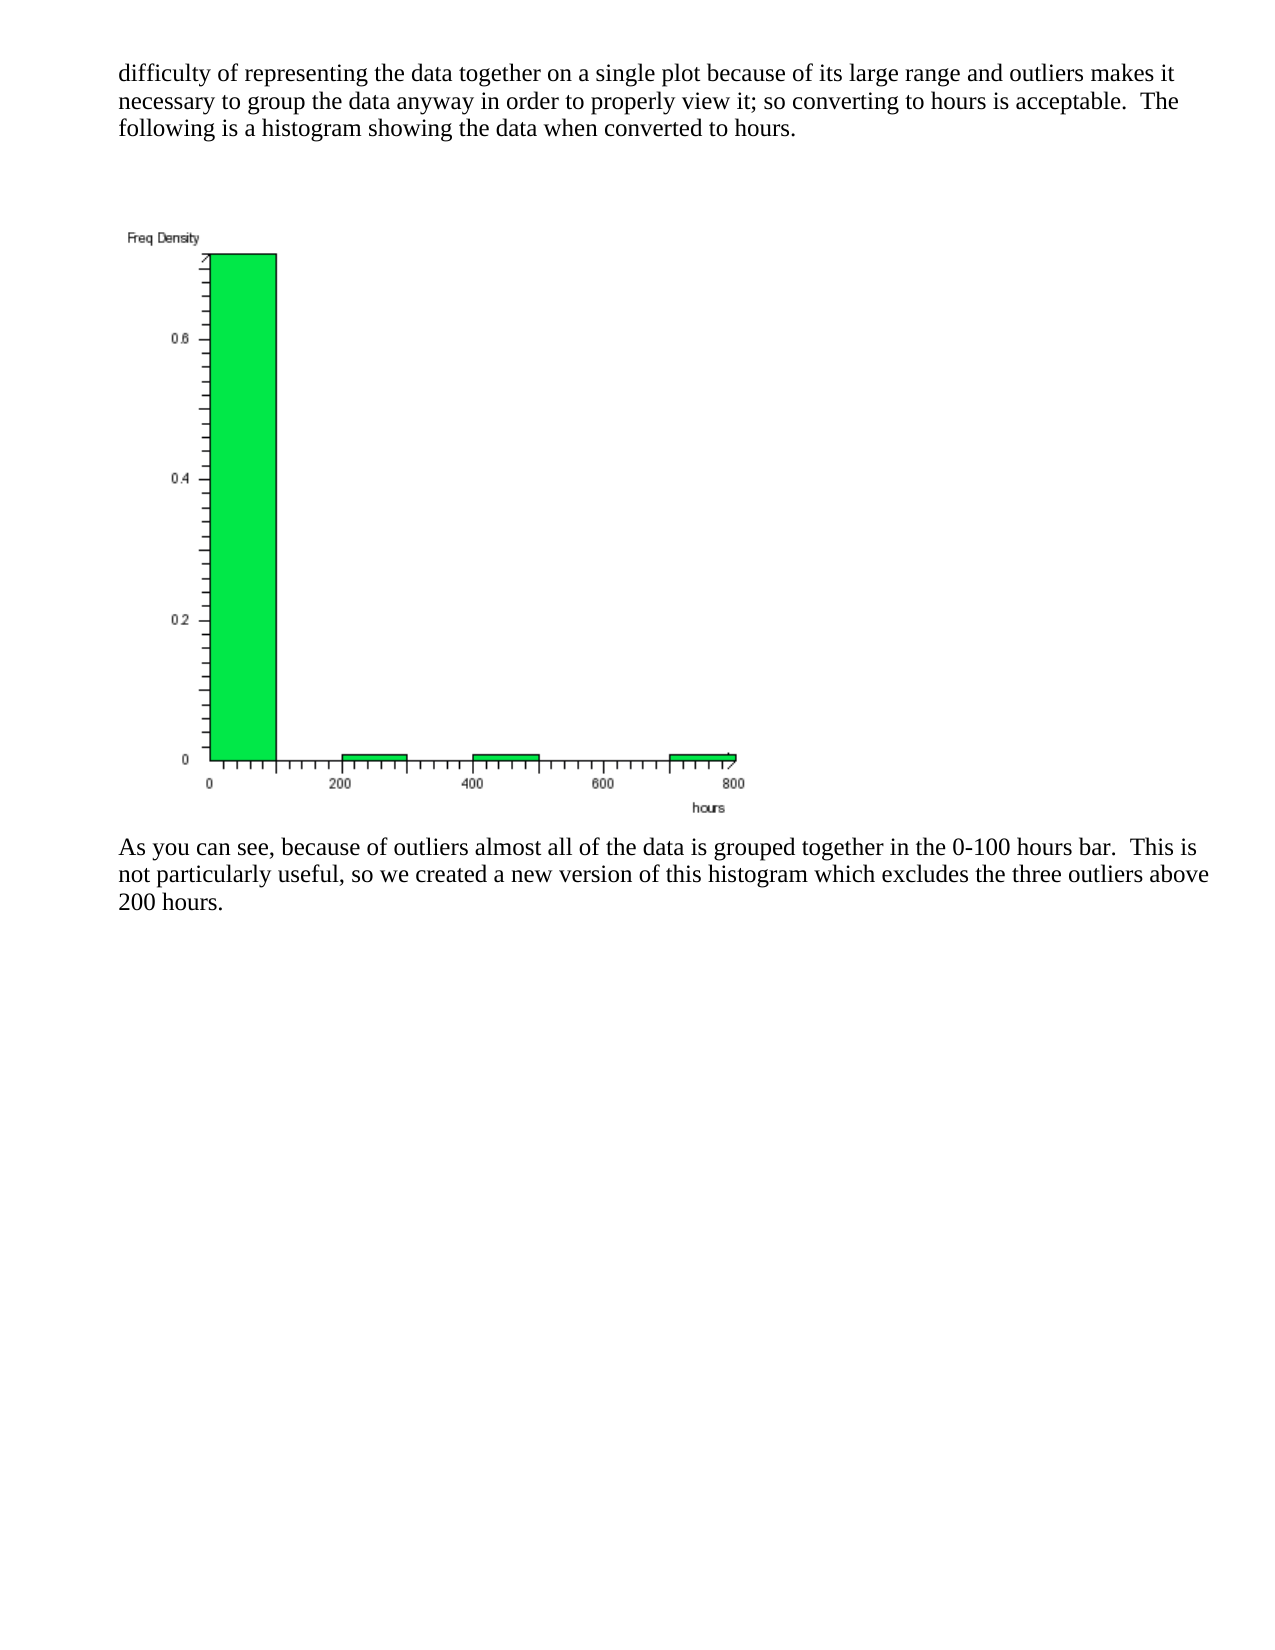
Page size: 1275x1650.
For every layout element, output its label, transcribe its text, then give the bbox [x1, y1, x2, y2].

text difficulty of representing the data together on a single plot because of its large range and outliers makes it necessary to group the data anyway in order to properly view it; so converting to hours is acceptable. The following is a histogram showing the data when converted to hours. [118, 59, 1216, 142]
text As you can see, because of outliers almost all of the data is grouped together in the 0-100 hours bar. This is not particularly useful, so we created a new version of this histogram which excludes the three outliers above 200 hours. [118, 833, 1216, 916]
picture [118, 228, 805, 828]
